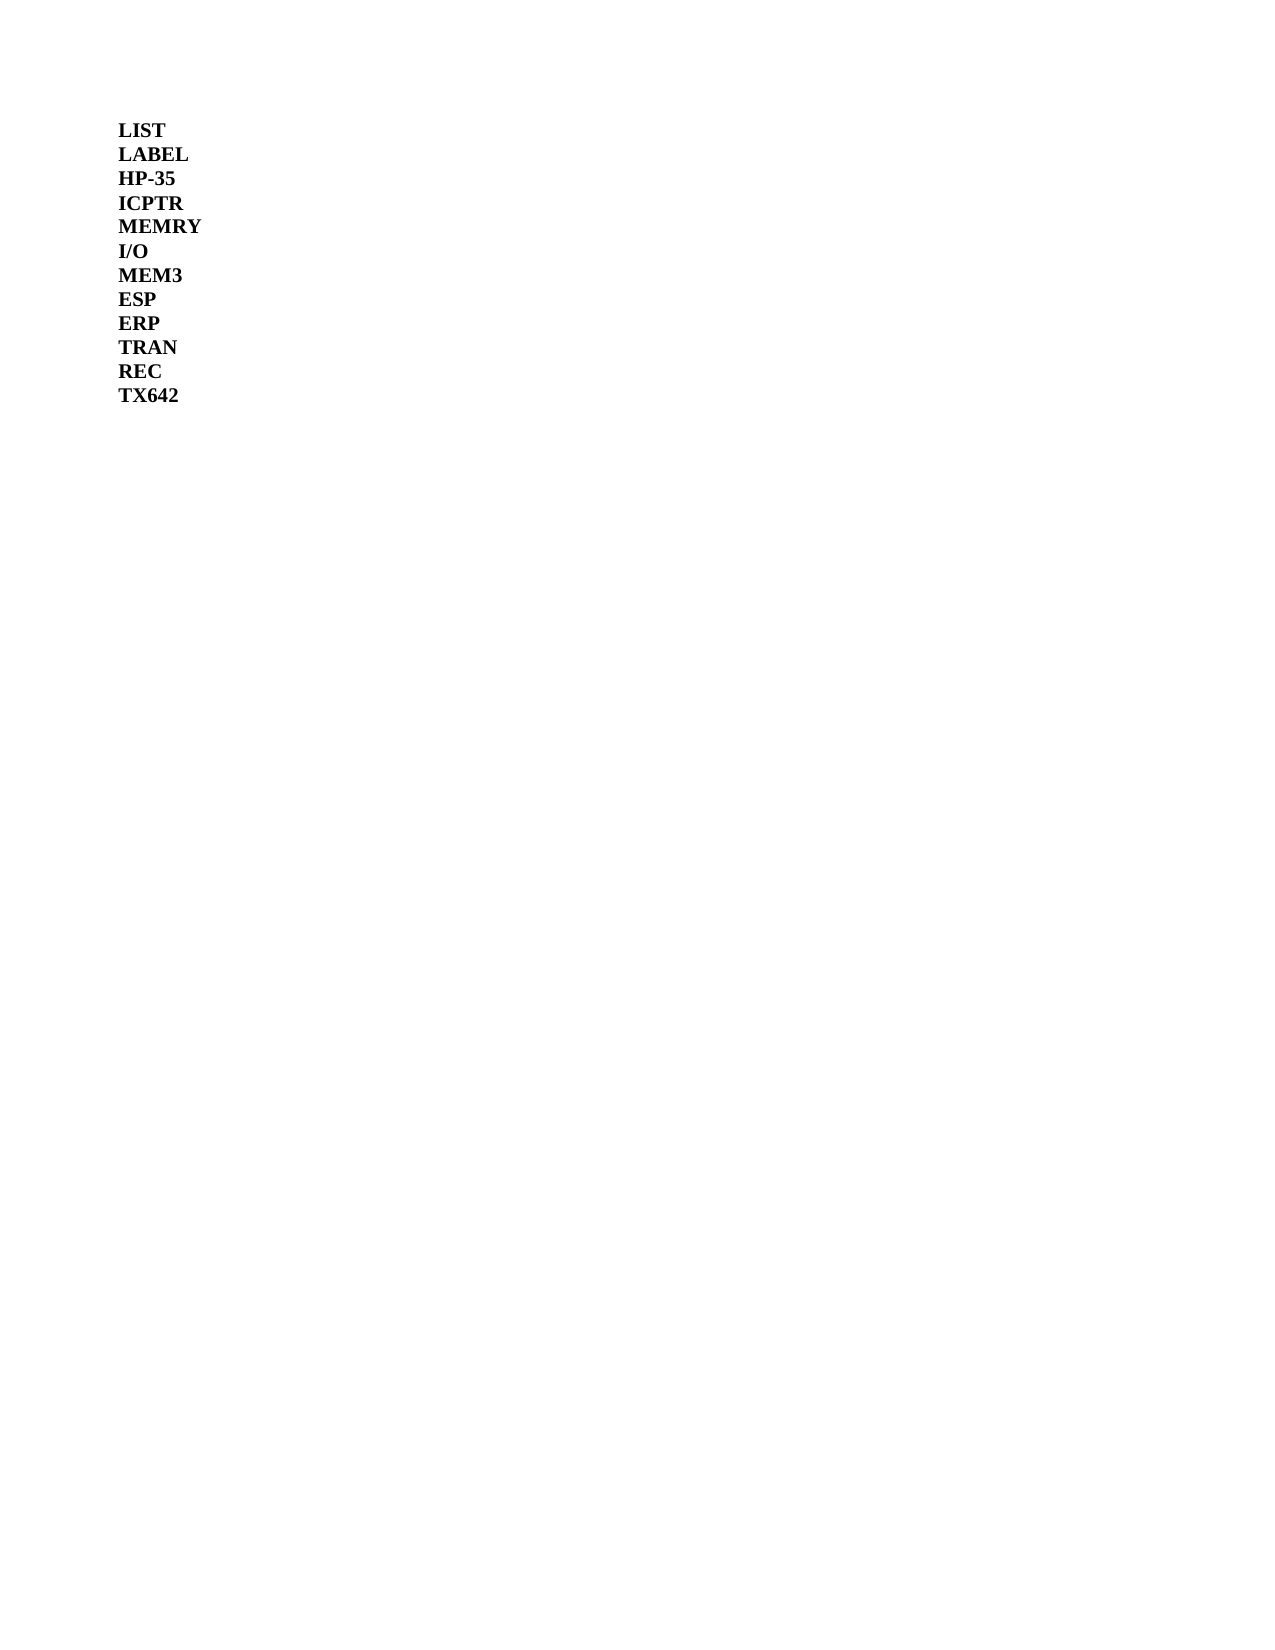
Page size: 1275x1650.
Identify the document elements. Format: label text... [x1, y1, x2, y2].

text MEM3 [118, 262, 1157, 287]
text MEMRY [118, 214, 1157, 238]
text ICPTR [118, 190, 1157, 214]
text ERP [118, 311, 1157, 335]
text TX642 [118, 383, 1157, 407]
text LIST [118, 118, 1157, 142]
text HP-35 [118, 166, 1157, 190]
text REC [118, 359, 1157, 383]
text LABEL [118, 142, 1157, 166]
text ESP [118, 287, 1157, 311]
text TRAN [118, 335, 1157, 359]
text I/O [118, 238, 1157, 262]
